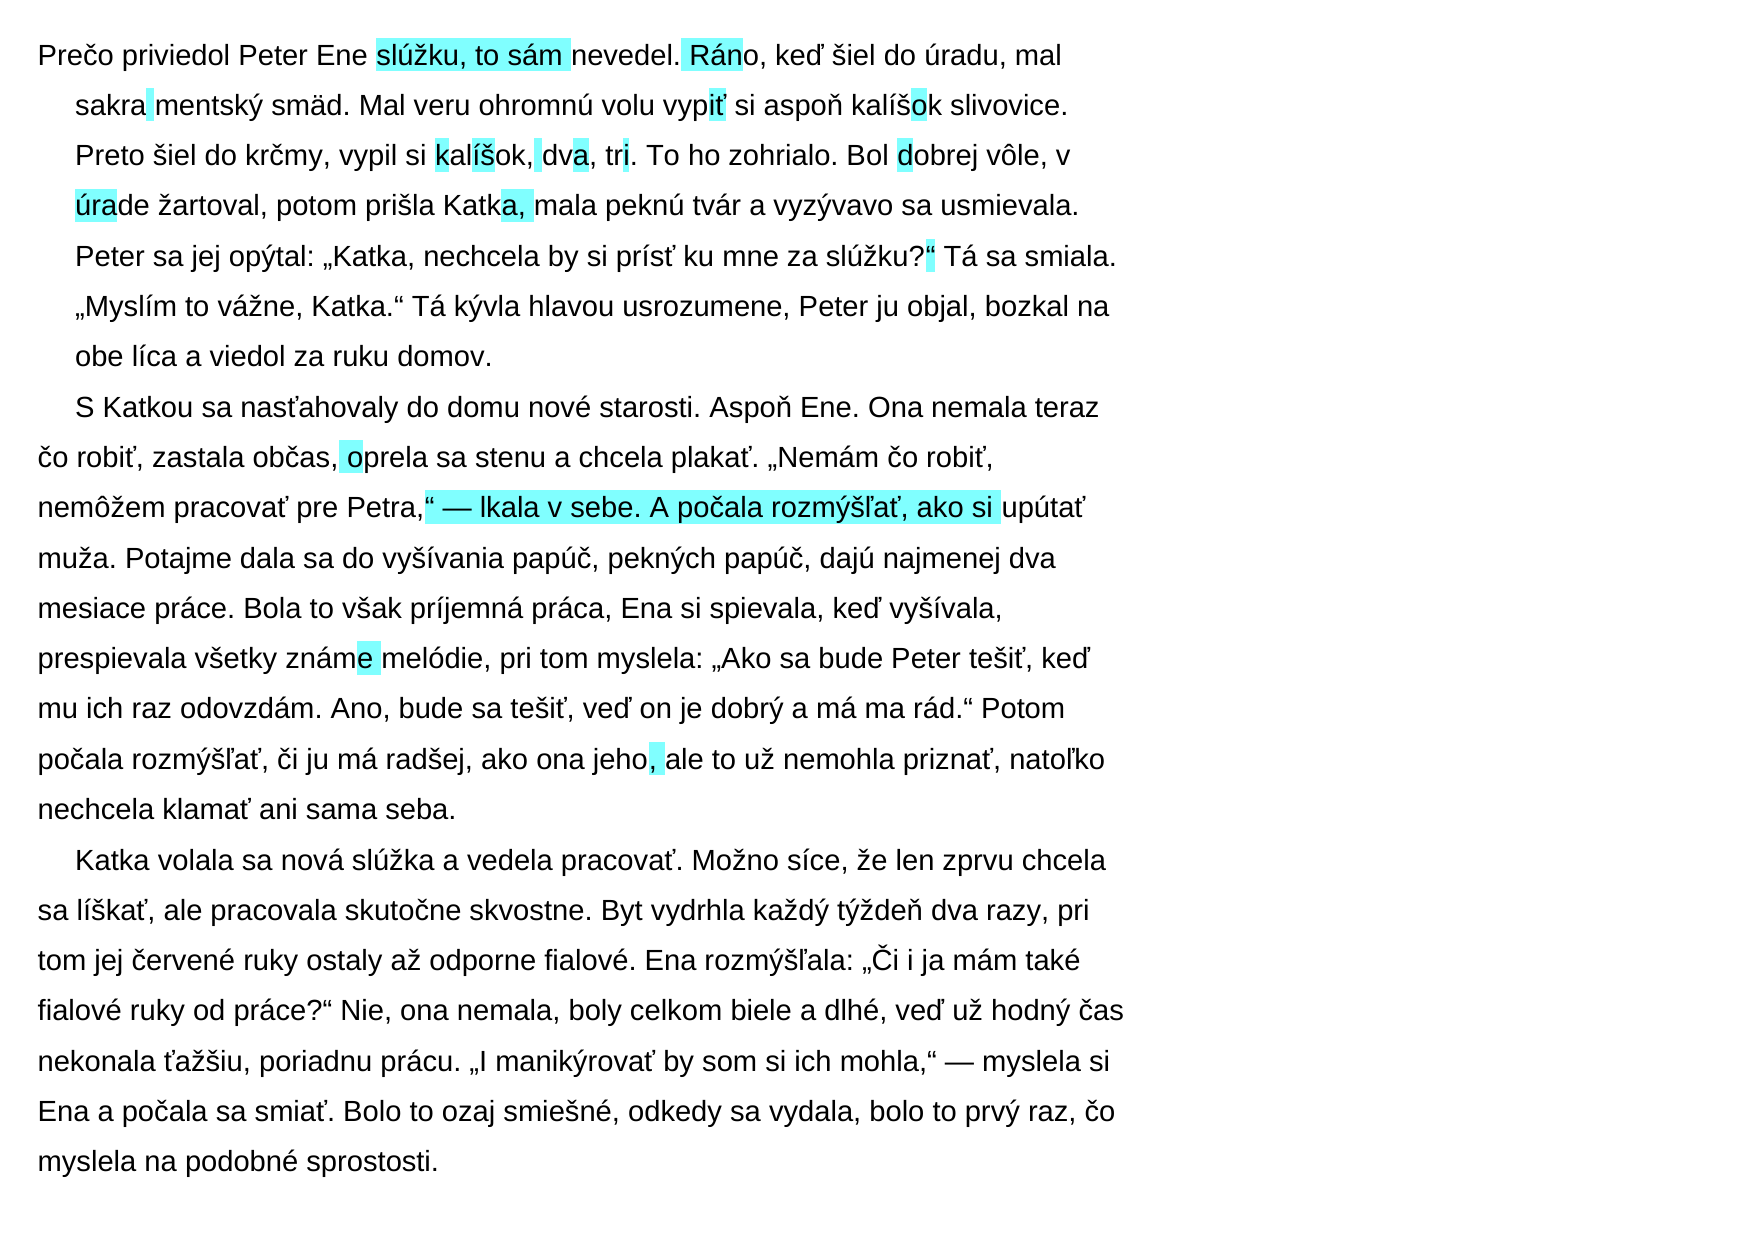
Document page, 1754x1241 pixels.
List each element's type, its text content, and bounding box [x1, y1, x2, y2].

text Prečo priviedol Peter Ene slúžku, to sám nevedel. Ráno, keď šiel do úradu, mal sakra mentský smäd. Mal veru ohromnú volu vypiť si aspoň kalíšok slivovice. Preto šiel do krčmy, vypil si kalíšok, dva, tri. To ho zohrialo. Bol dobrej vôle, v úrade žartoval, potom prišla Katka, mala peknú tvár a vyzývavo sa usmievala. Peter sa jej opýtal: „Katka, nechcela by si prísť ku mne za slúžku?“ Tá sa smiala. „Myslím to vážne, Katka.“ Tá kývla hlavou usrozumene, Peter ju objal, bozkal na obe líca a viedol za ruku domov. [37, 37, 1130, 373]
text Katka volala sa nová slúžka a vedela pracovať. Možno síce, že len zprvu chcela sa líškať, ale pracovala skutočne skvostne. Byt vydrhla každý týždeň dva razy, pri tom jej červené ruky ostaly až odporne fialové. Ena rozmýšľala: „Či i ja mám také fialové ruky od práce?“ Nie, ona nemala, boly celkom biele a dlhé, veď už hodný čas nekonala ťažšiu, poriadnu prácu. „I manikýrovať by som si ich mohla,“ — myslela si Ena a počala sa smiať. Bolo to ozaj smiešné, odkedy sa vydala, bolo to prvý raz, čo myslela na podobné sprostosti. [37, 842, 1130, 1178]
text S Katkou sa nasťahovaly do domu nové starosti. Aspoň Ene. Ona nemala teraz čo robiť, zastala občas, oprela sa stenu a chcela plakať. „Nemám čo robiť, nemôžem pracovať pre Petra,“ — lkala v sebe. A počala rozmýšľať, ako si upútať muža. Potajme dala sa do vyšívania papúč, pekných papúč, dajú najmenej dva mesiace práce. Bola to však príjemná práca, Ena si spievala, keď vyšívala, prespievala všetky známe melódie, pri tom myslela: „Ako sa bude Peter tešiť, keď mu ich raz odovzdám. Ano, bude sa tešiť, veď on je dobrý a má ma rád.“ Potom počala rozmýšľať, či ju má radšej, ako ona jeho, ale to už nemohla priznať, natoľko nechcela klamať ani sama seba. [37, 390, 1130, 826]
